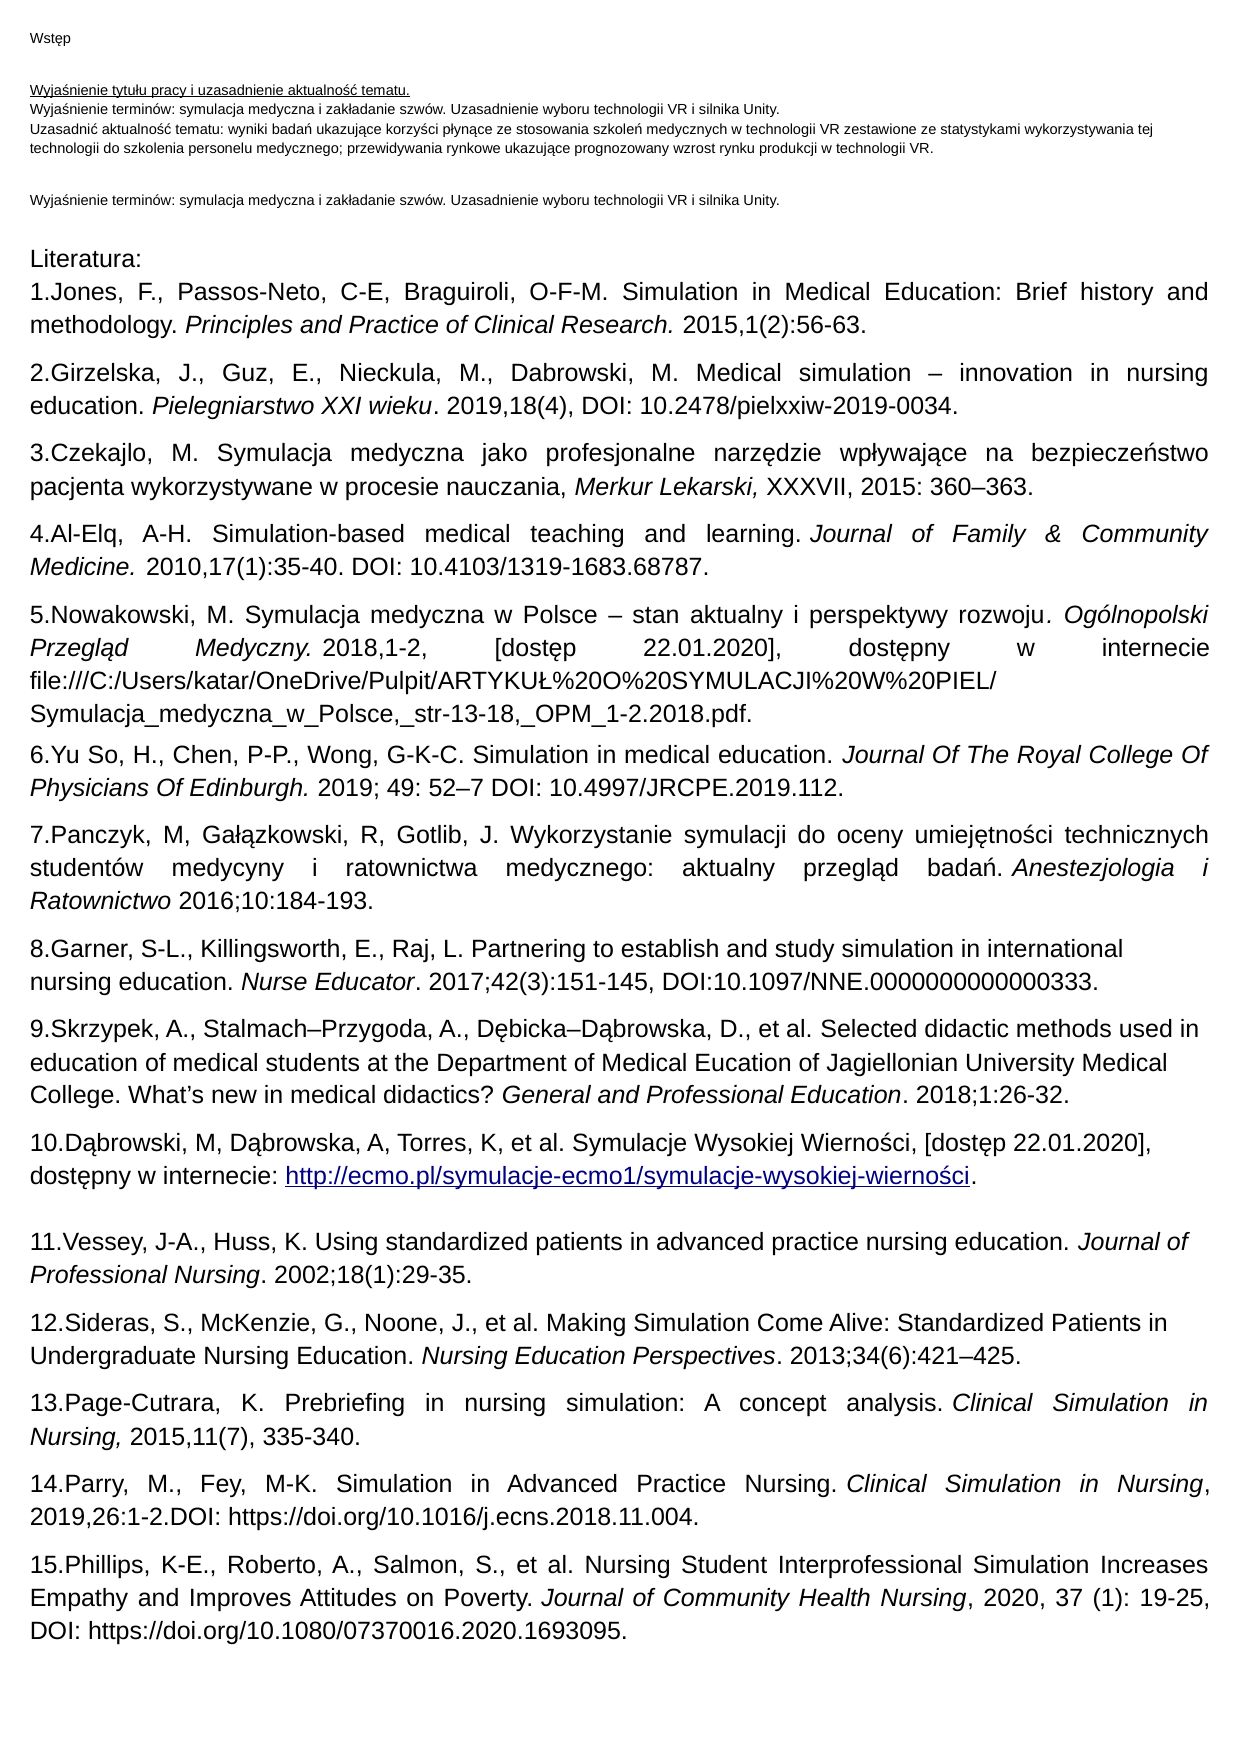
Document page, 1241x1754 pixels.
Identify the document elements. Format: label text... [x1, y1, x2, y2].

text Wyjaśnienie terminów: symulacja medyczna i zakładanie szwów. Uzasadnienie wyboru technologii VR i silnika Unity. [29, 192, 1211, 209]
text Wyjaśnienie terminów: symulacja medyczna i zakładanie szwów. Uzasadnienie wyboru technologii VR i silnika Unity. [29, 101, 1211, 118]
list Vessey, J-A., Huss, K. Using standardized patients in advanced practice nursing education. Journal of Professional Nursing. 2002;18(1):29-35. [29, 1227, 1211, 1289]
list Panczyk, M, Gałązkowski, R, Gotlib, J. Wykorzystanie symulacji do oceny umiejętności technicznych studentów medycyny i ratownictwa medycznego: aktualny przegląd badań. Anestezjologia i Ratownictwo 2016;10:184-193. [29, 820, 1211, 915]
text Wstęp [29, 29, 1211, 46]
list Czekajlo, M. Symulacja medyczna jako profesjonalne narzędzie wpływające na bezpieczeństwo pacjenta wykorzystywane w procesie nauczania, Merkur Lekarski, XXXVII, 2015: 360–363. [29, 438, 1211, 500]
list Jones, F., Passos-Neto, C-E, Braguiroli, O-F-M. Simulation in Medical Education: Brief history and methodology. Principles and Practice of Clinical Research. 2015,1(2):56-63. [29, 277, 1211, 339]
text Wyjaśnienie tytułu pracy i uzasadnienie aktualność tematu. [29, 82, 1211, 98]
list Yu So, H., Chen, P-P., Wong, G-K-C. Simulation in medical education. Journal Of The Royal College Of Physicians Of Edinburgh. 2019; 49: 52–7 DOI: 10.4997/JRCPE.2019.112. [29, 739, 1211, 801]
list Sideras, S., McKenzie, G., Noone, J., et al. Making Simulation Come Alive: Standardized Patients in Undergraduate Nursing Education. Nursing Education Perspectives. 2013;34(6):421–425. [29, 1308, 1211, 1369]
list Girzelska, J., Guz, E., Nieckula, M., Dabrowski, M. Medical simulation – innovation in nursing education. Pielegniarstwo XXI wieku. 2019,18(4), DOI: 10.2478/pielxxiw-2019-0034. [29, 358, 1211, 419]
list Nowakowski, M. Symulacja medyczna w Polsce – stan aktualny i perspektywy rozwoju. Ogólnopolski Przegląd Medyczny. 2018,1-2, [dostęp 22.01.2020], dostępny w internecie file:///C:/Users/katar/OneDrive/Pulpit/ARTYKUŁ%20O%20SYMULACJI%20W%20PIEL/Symulacja_medyczna_w_Polsce,_str-13-18,_OPM_1-2.2018.pdf. [29, 600, 1211, 727]
list Dąbrowski, M, Dąbrowska, A, Torres, K, et al. Symulacje Wysokiej Wierności, [dostęp 22.01.2020], dostępny w internecie: http://ecmo.pl/symulacje-ecmo1/symulacje-wysokiej-wierności. [29, 1128, 1211, 1190]
list Phillips, K-E., Roberto, A., Salmon, S., et al. Nursing Student Interprofessional Simulation Increases Empathy and Improves Attitudes on Poverty. Journal of Community Health Nursing, 2020, 37 (1): 19-25, DOI: https://doi.org/10.1080/07370016.2020.1693095. [29, 1550, 1211, 1644]
text Literatura: [29, 244, 1211, 273]
list Page-Cutrara, K. Prebriefing in nursing simulation: A concept analysis. Clinical Simulation in Nursing, 2015,11(7), 335-340. [29, 1388, 1211, 1450]
list Garner, S-L., Killingsworth, E., Raj, L. Partnering to establish and study simulation in international nursing education. Nurse Educator. 2017;42(3):151-145, DOI:10.1097/NNE.0000000000000333. [29, 934, 1211, 996]
list Al-Elq, A-H. Simulation-based medical teaching and learning. Journal of Family & Community Medicine. 2010,17(1):35-40. DOI: 10.4103/1319-1683.68787. [29, 519, 1211, 581]
list Parry, M., Fey, M-K. Simulation in Advanced Practice Nursing. Clinical Simulation in Nursing, 2019,26:1-2.DOI: https://doi.org/10.1016/j.ecns.2018.11.004. [29, 1469, 1211, 1531]
list Skrzypek, A., Stalmach–Przygoda, A., Dębicka–Dąbrowska, D., et al. Selected didactic methods used in education of medical students at the Department of Medical Eucation of Jagiellonian University Medical College. What’s new in medical didactics? General and Professional Education. 2018;1:26-32. [29, 1014, 1211, 1109]
text Uzasadnić aktualność tematu: wyniki badań ukazujące korzyści płynące ze stosowania szkoleń medycznych w technologii VR zestawione ze statystykami wykorzystywania tej technologii do szkolenia personelu medycznego; przewidywania rynkowe ukazujące prognozowany wzrost rynku produkcji w technologii VR. [29, 120, 1211, 156]
